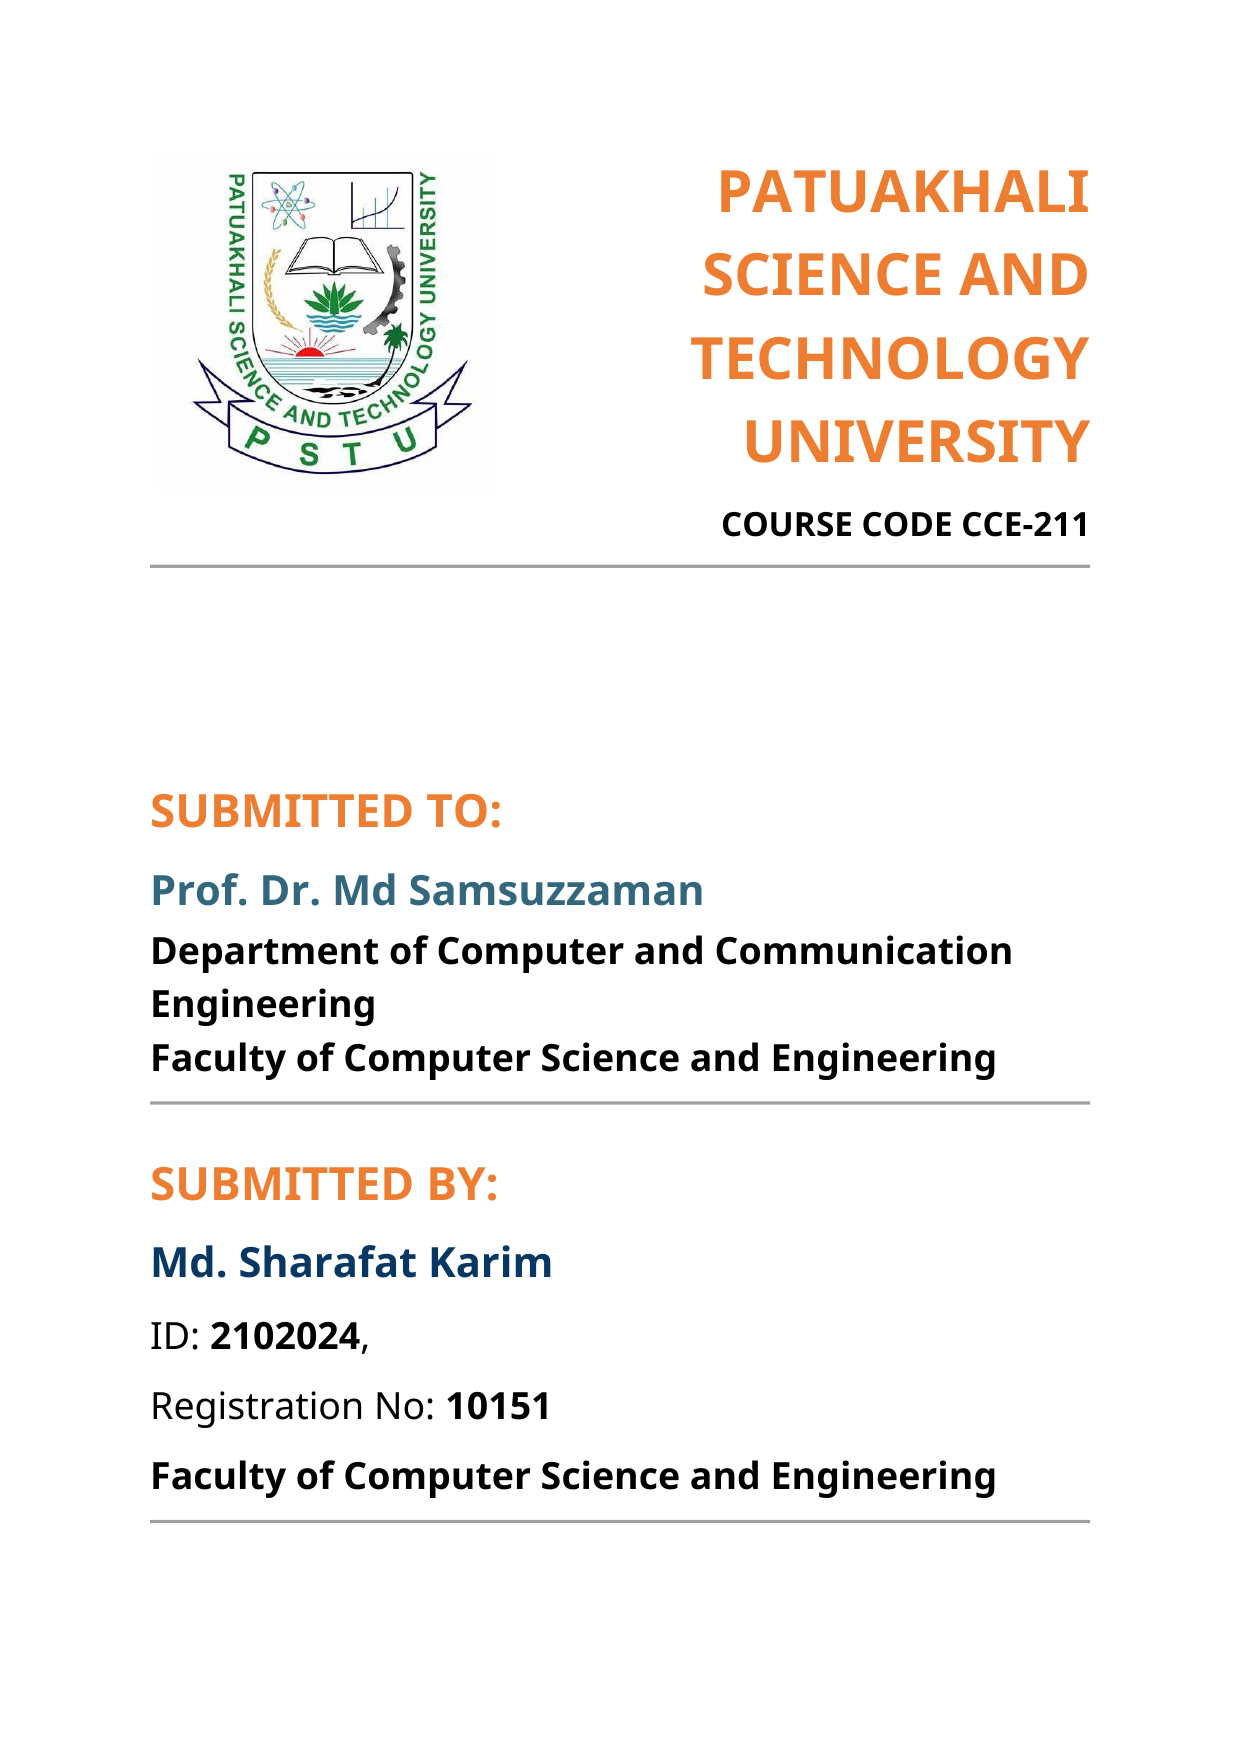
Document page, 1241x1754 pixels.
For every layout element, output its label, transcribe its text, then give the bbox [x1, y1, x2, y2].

picture [154, 152, 496, 493]
text SUBMITTED TO: [150, 778, 1090, 841]
text SUBMITTED BY: [150, 1151, 1090, 1213]
text Registration No: 10151 [150, 1379, 1090, 1431]
subtitle Prof. Dr. Md Samsuzzaman [150, 860, 1090, 917]
text COURSE CODE CCE-211 [150, 500, 1090, 546]
text ID: 2102024, [150, 1309, 1090, 1360]
text PATUAKHALI SCIENCE AND TECHNOLOGY UNIVERSITY [150, 150, 1090, 480]
subtitle Department of Computer and Communication Engineering [150, 924, 1090, 1029]
text Md. Sharafat Karim [150, 1233, 1090, 1290]
text Faculty of Computer Science and Engineering [150, 1031, 1090, 1082]
text Faculty of Computer Science and Engineering [150, 1450, 1090, 1501]
